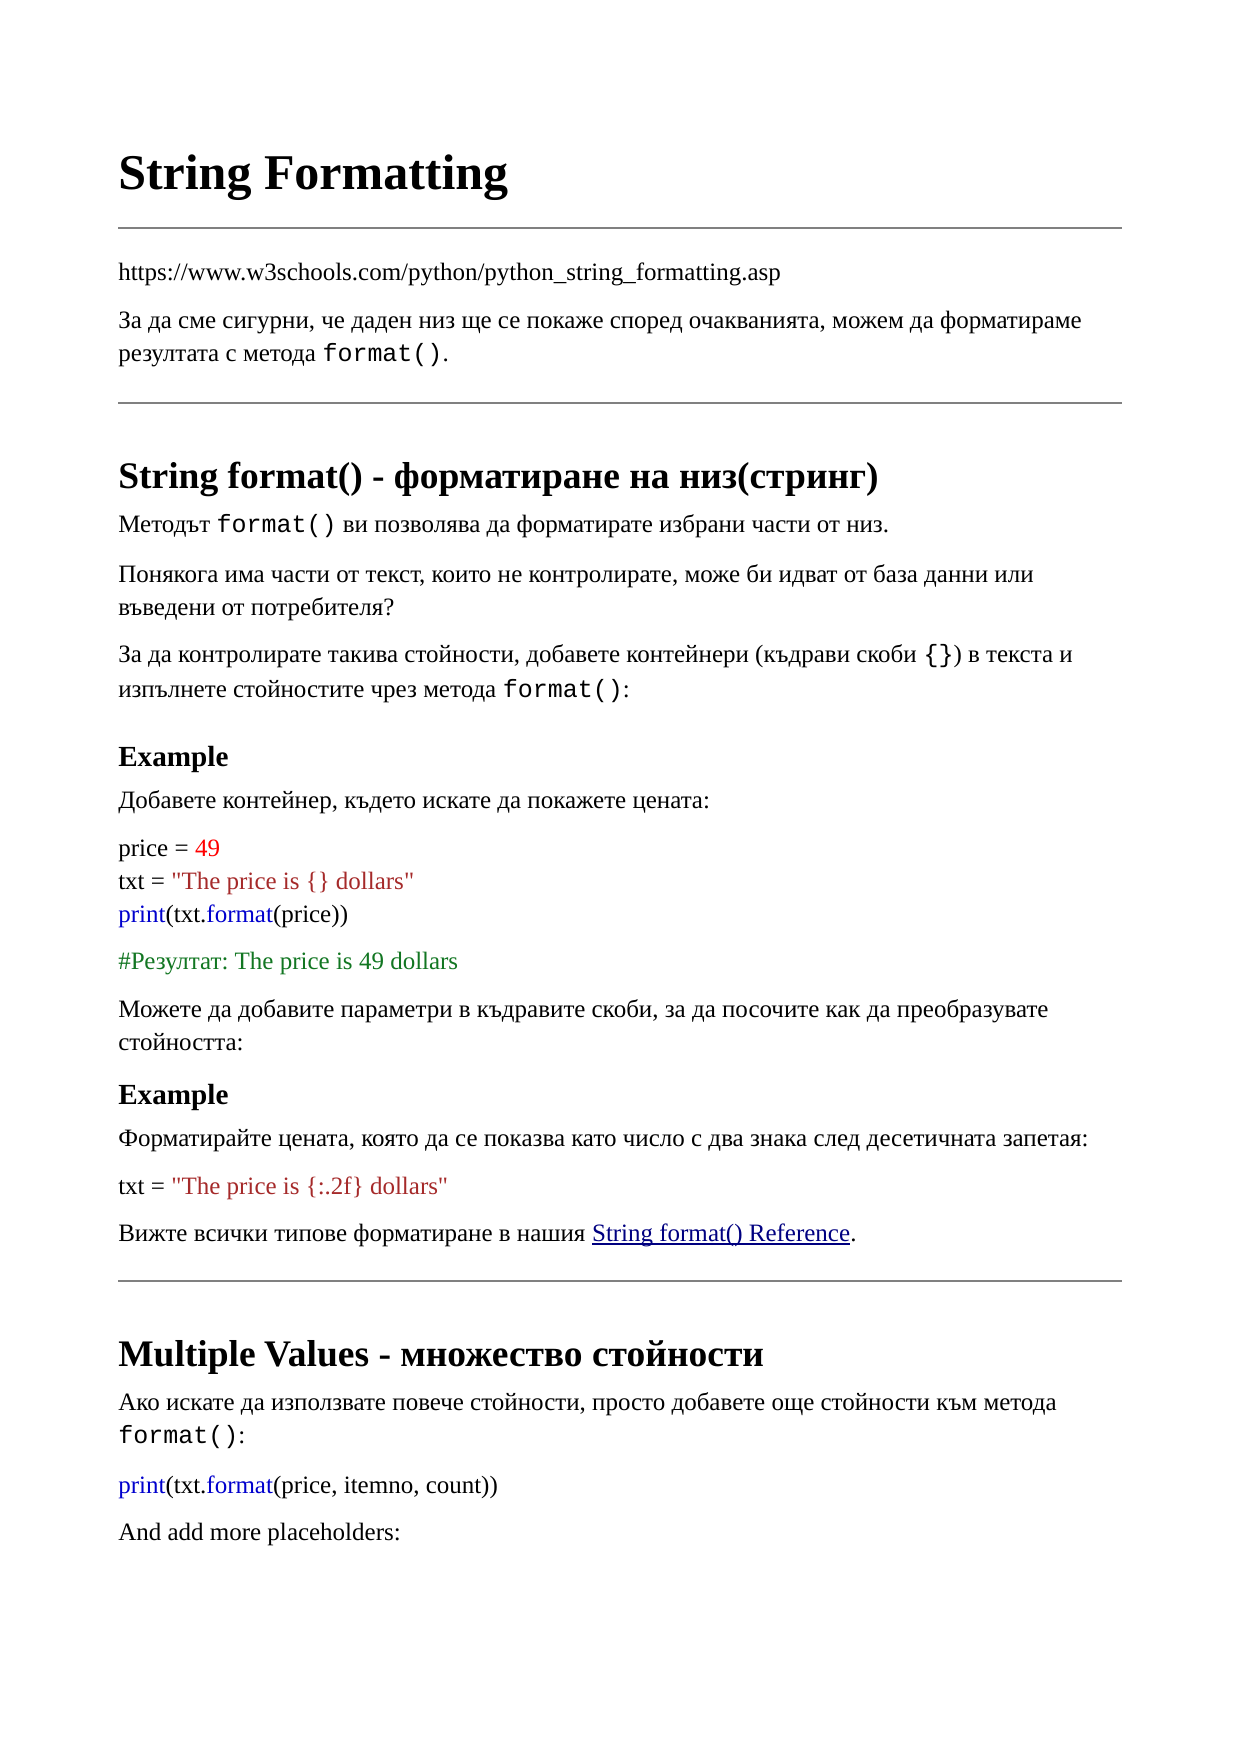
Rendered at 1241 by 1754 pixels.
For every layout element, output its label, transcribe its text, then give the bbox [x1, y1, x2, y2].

text txt = "The price is {:.2f} dollars" [118, 1171, 1122, 1200]
text price = 49 txt = "The price is {} dollars" print(txt.format(price)) [118, 833, 1122, 927]
text Понякога има части от текст, които не контролирате, може би идват от база данни или въведени от потребителя? [118, 559, 1122, 621]
subtitle Example [118, 739, 1122, 773]
text And add more placeholders: [118, 1517, 1122, 1546]
text #Резултат: The price is 49 dollars [118, 946, 1122, 975]
text За да контролирате такива стойности, добавете контейнери (къдрави скоби {}) в текста и изпълнете стойностите чрез метода format(): [118, 639, 1122, 705]
subtitle String Formatting [118, 143, 1122, 201]
text Форматирайте цената, която да се показва като число с два знака след десетичната запетая: [118, 1123, 1122, 1152]
text Можете да добавите параметри в къдравите скоби, за да посочите как да преобразувате стойността: [118, 994, 1122, 1056]
text Ако искате да използвате повече стойности, просто добавете още стойности към метода format(): [118, 1387, 1122, 1451]
subtitle Example [118, 1077, 1122, 1111]
subtitle String format() - форматиране на низ(стринг) [118, 453, 1122, 496]
text print(txt.format(price, itemno, count)) [118, 1470, 1122, 1499]
text Методът format() ви позволява да форматирате избрани части от низ. [118, 509, 1122, 539]
text https://www.w3schools.com/python/python_string_formatting.asp [118, 257, 1122, 286]
text За да сме сигурни, че даден низ ще се покаже според очакванията, можем да форматираме резултата с метода format(). [118, 305, 1122, 369]
text Добавете контейнер, където искате да покажете цената: [118, 785, 1122, 814]
subtitle Multiple Values - множество стойности [118, 1331, 1122, 1374]
text Вижте всички типове форматиране в нашия String format() Reference. [118, 1218, 1122, 1247]
